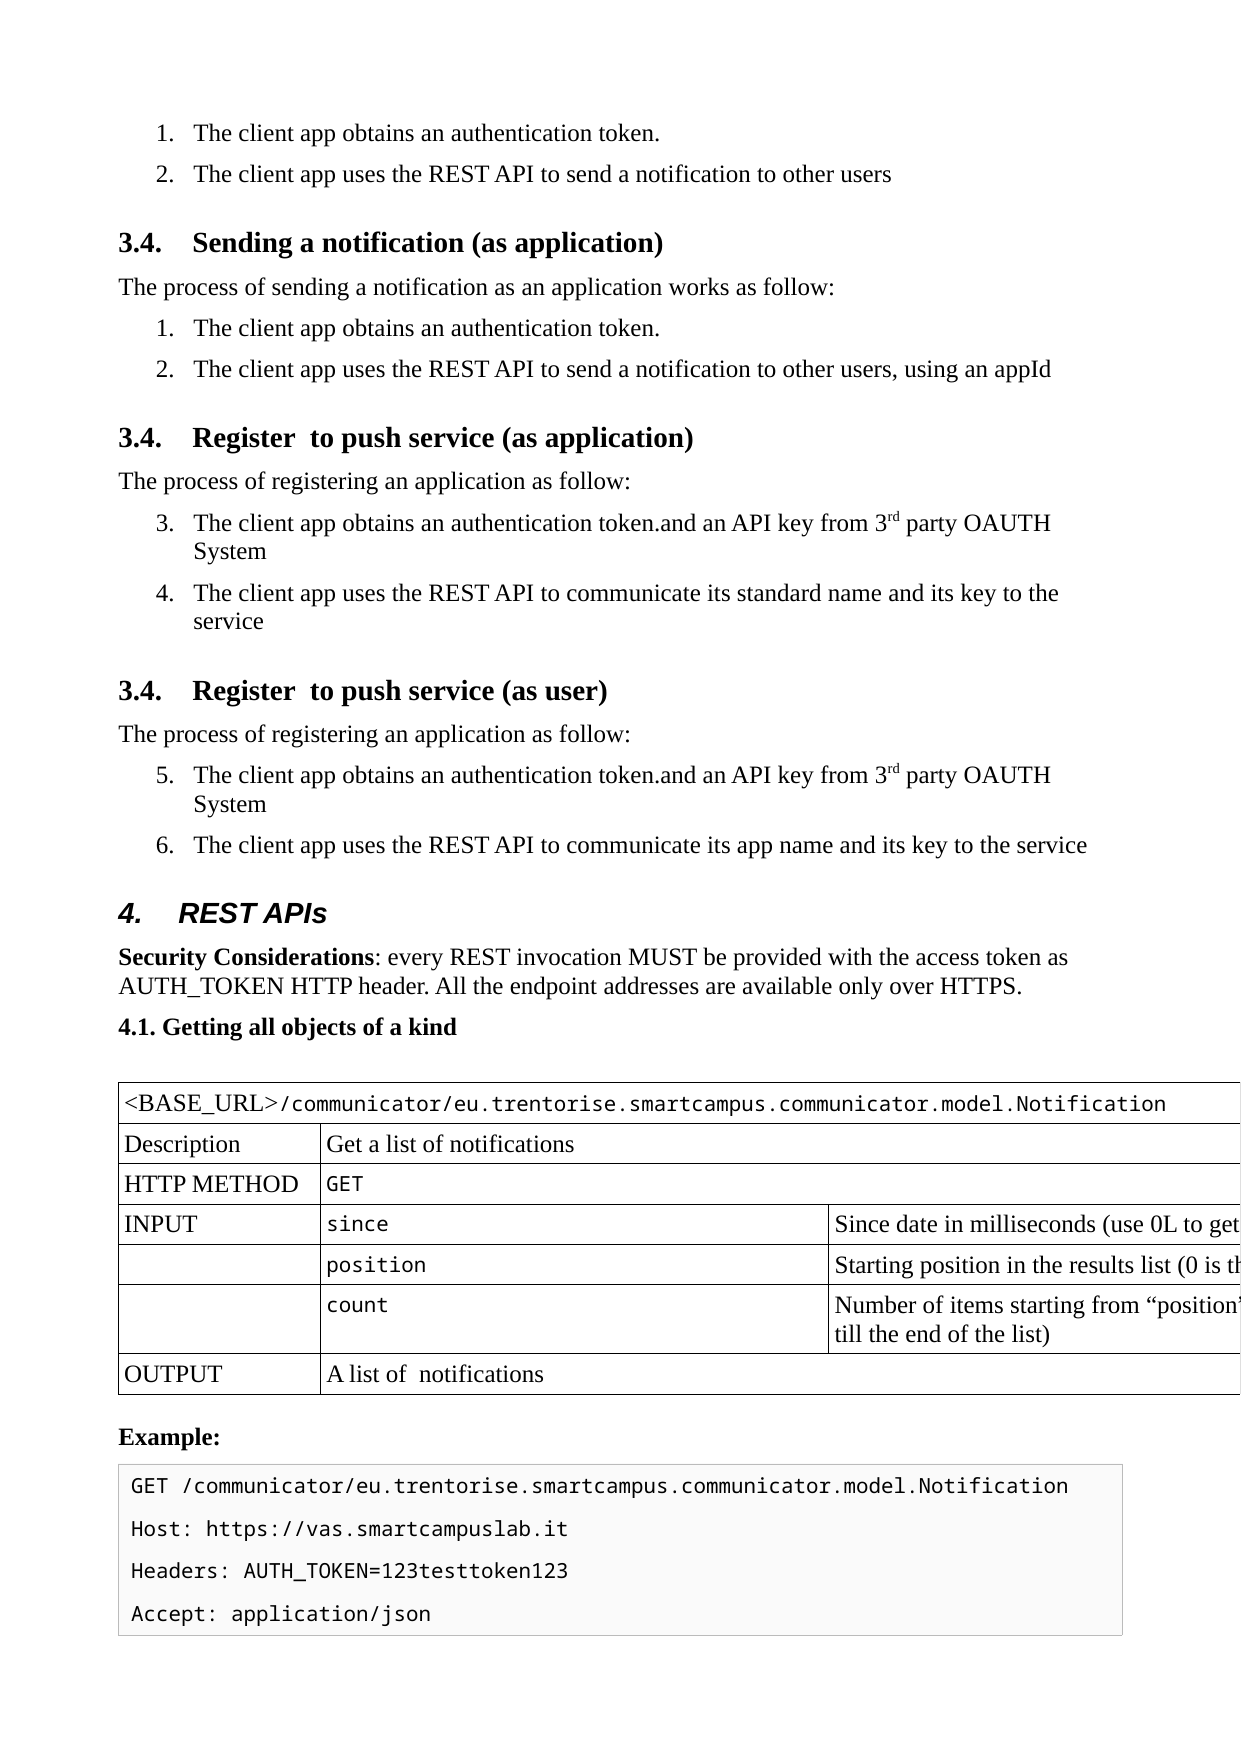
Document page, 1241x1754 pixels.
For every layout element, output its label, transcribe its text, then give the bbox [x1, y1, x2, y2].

text Headers: AUTH_TOKEN=123testtoken123 [119, 1549, 1122, 1585]
table_cell position [321, 1245, 828, 1284]
subtitle 4. REST APIs [118, 896, 1122, 930]
list The client app obtains an authentication token. [156, 313, 1122, 342]
table_cell INPUT [119, 1205, 320, 1244]
table_cell [119, 1245, 320, 1284]
table_cell since [321, 1205, 828, 1244]
list The client app uses the REST API to communicate its app name and its key to the service [156, 830, 1122, 859]
text Host: https://vas.smartcampuslab.it [119, 1506, 1122, 1542]
table_header <BASE_URL>/communicator/eu.trentorise.smartcampus.communicator.model.Notification [119, 1083, 1240, 1123]
table_cell count [321, 1285, 828, 1353]
text GET /communicator/eu.trentorise.smartcampus.communicator.model.Notification [119, 1465, 1122, 1499]
table_cell Number of items starting from “position” (use -1 to get results till the end of the list) [829, 1285, 1240, 1353]
table_cell HTTP METHOD [119, 1164, 320, 1204]
list The client app uses the REST API to communicate its standard name and its key to the service [156, 578, 1122, 635]
list The client app obtains an authentication token.and an API key from 3rd party OAUTH System [156, 508, 1122, 565]
table_cell Get a list of notifications [321, 1124, 1240, 1163]
text 4.1. Getting all objects of a kind [118, 1012, 1122, 1041]
text Example: [118, 1422, 1122, 1451]
subtitle 3.4. Register to push service (as application) [118, 420, 1122, 454]
table_cell A list of notifications [321, 1354, 1240, 1394]
subtitle 3.4. Sending a notification (as application) [118, 226, 1122, 259]
list The client app obtains an authentication token.and an API key from 3rd party OAUTH System [156, 760, 1122, 817]
text The process of registering an application as follow: [118, 719, 1122, 747]
text Accept: application/json [119, 1591, 1122, 1635]
table_cell [119, 1285, 320, 1353]
text Security Considerations: every REST invocation MUST be provided with the access token as AUTH_TOKEN HTTP header. All the endpoint addresses are available only over HTTPS. [118, 942, 1122, 1000]
table_cell Starting position in the results list (0 is the beginning of list) [829, 1245, 1240, 1284]
list The client app uses the REST API to send a notification to other users, using an appId [156, 354, 1122, 383]
table_cell Since date in milliseconds (use 0L to get all) [829, 1205, 1240, 1244]
table_cell GET [321, 1164, 1240, 1204]
text The process of registering an application as follow: [118, 466, 1122, 495]
table_cell Description [119, 1124, 320, 1163]
subtitle 3.4. Register to push service (as user) [118, 673, 1122, 706]
text The process of sending a notification as an application works as follow: [118, 272, 1122, 300]
table_cell OUTPUT [119, 1354, 320, 1394]
list The client app uses the REST API to send a notification to other users [156, 159, 1122, 188]
list The client app obtains an authentication token. [156, 118, 1122, 147]
